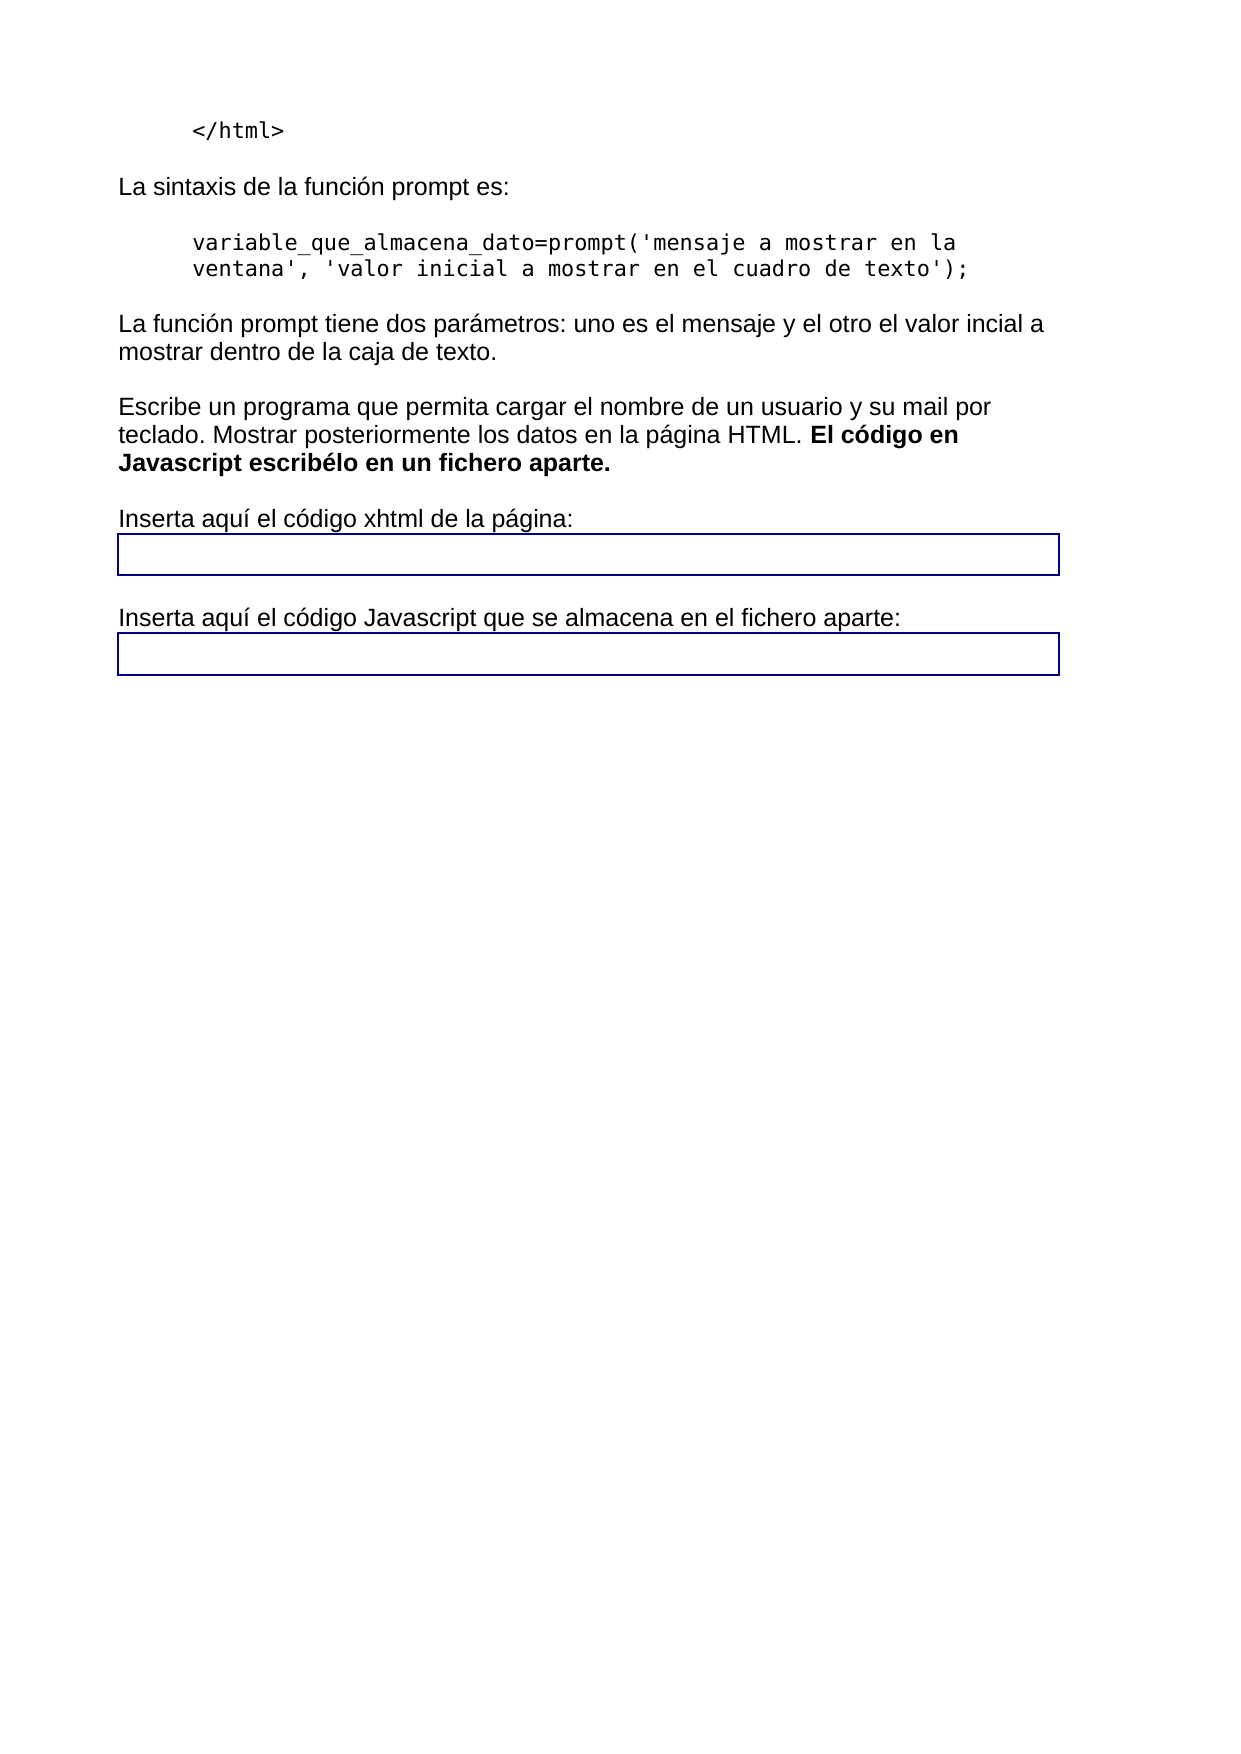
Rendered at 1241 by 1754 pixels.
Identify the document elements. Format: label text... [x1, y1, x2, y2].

text variable_que_almacena_dato=prompt('mensaje a mostrar en la ventana', 'valor inicial a mostrar en el cuadro de texto'); [192, 231, 1059, 282]
text Escribe un programa que permita cargar el nombre de un usuario y su mail por teclado. Mostrar posteriormente los datos en la página HTML. El código en Javascript escribélo en un fichero aparte. [118, 393, 1059, 477]
text Inserta aquí el código Javascript que se almacena en el fichero aparte: [118, 604, 1059, 632]
text La función prompt tiene dos parámetros: uno es el mensaje y el otro el valor incial a mostrar dentro de la caja de texto. [118, 309, 1059, 365]
text </html> [192, 118, 1059, 144]
table_header [119, 634, 1058, 674]
table_header [119, 535, 1058, 574]
text Inserta aquí el código xhtml de la página: [118, 505, 1059, 533]
text La sintaxis de la función prompt es: [118, 173, 1059, 201]
